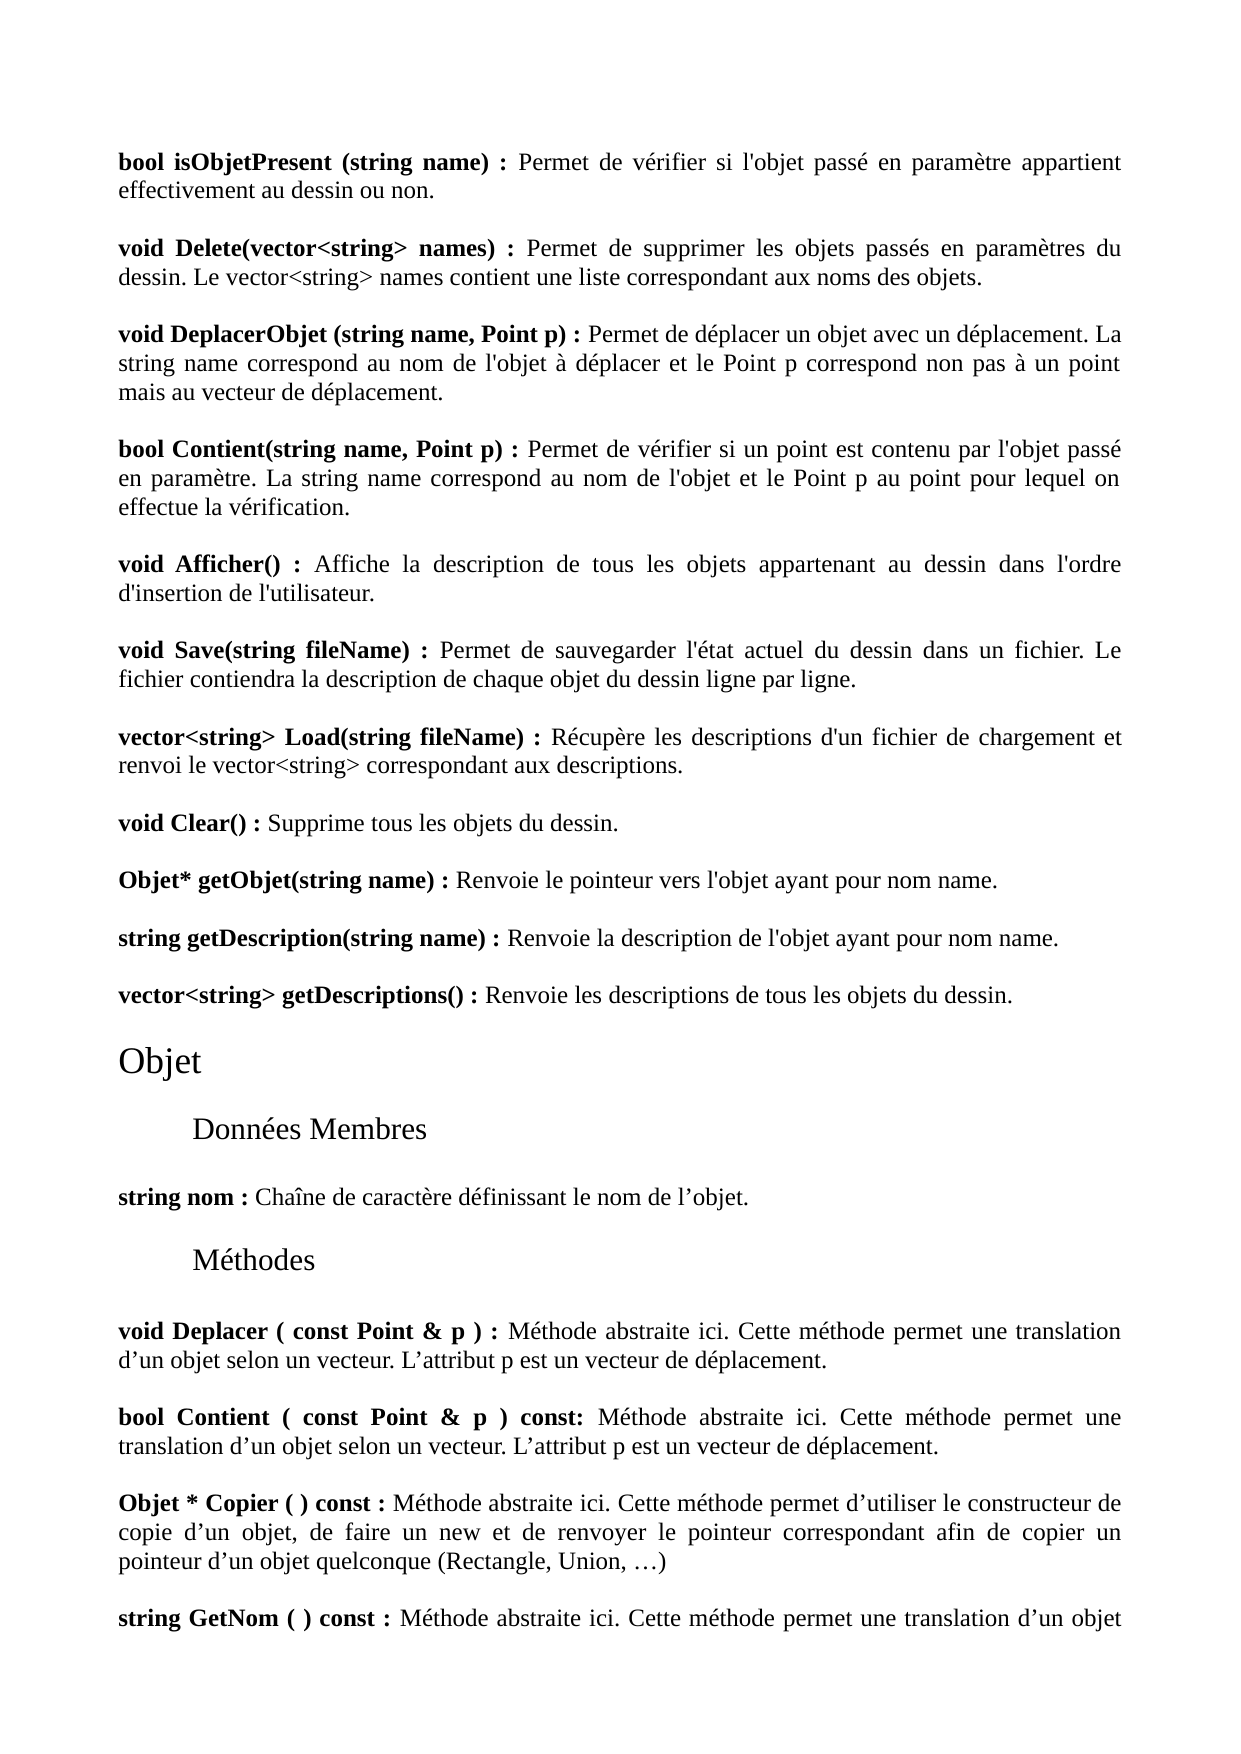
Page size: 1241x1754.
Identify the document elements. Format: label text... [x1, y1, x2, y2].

text string nom : Chaîne de caractère définissant le nom de l’objet. [118, 1182, 1122, 1211]
text void Afficher() : Affiche la description de tous les objets appartenant au dessin dans l'ordre d'insertion de l'utilisateur. [118, 549, 1122, 607]
text Objet* getObjet(string name) : Renvoie le pointeur vers l'objet ayant pour nom name. [118, 866, 1122, 894]
text Données Membres [118, 1110, 1122, 1146]
text bool Contient(string name, Point p) : Permet de vérifier si un point est contenu par l'objet passé en paramètre. La string name correspond au nom de l'objet et le Point p au point pour lequel on effectue la vérification. [118, 434, 1122, 521]
text void Save(string fileName) : Permet de sauvegarder l'état actuel du dessin dans un fichier. Le fichier contiendra la description de chaque objet du dessin ligne par ligne. [118, 636, 1122, 693]
text void Deplacer ( const Point & p ) : Méthode abstraite ici. Cette méthode permet une translation d’un objet selon un vecteur. L’attribut p est un vecteur de déplacement. [118, 1316, 1122, 1373]
text Objet [118, 1038, 1122, 1081]
text void Delete(vector<string> names) : Permet de supprimer les objets passés en paramètres du dessin. Le vector<string> names contient une liste correspondant aux noms des objets. [118, 233, 1122, 291]
text void Clear() : Supprime tous les objets du dessin. [118, 808, 1122, 837]
text bool Contient ( const Point & p ) const: Méthode abstraite ici. Cette méthode permet une translation d’un objet selon un vecteur. L’attribut p est un vecteur de déplacement. [118, 1402, 1122, 1460]
text bool isObjetPresent (string name) : Permet de vérifier si l'objet passé en paramètre appartient effectivement au dessin ou non. [118, 147, 1122, 204]
text string getDescription(string name) : Renvoie la description de l'objet ayant pour nom name. [118, 923, 1122, 952]
text void DeplacerObjet (string name, Point p) : Permet de déplacer un objet avec un déplacement. La string name correspond au nom de l'objet à déplacer et le Point p correspond non pas à un point mais au vecteur de déplacement. [118, 319, 1122, 406]
text Objet * Copier ( ) const : Méthode abstraite ici. Cette méthode permet d’utiliser le constructeur de copie d’un objet, de faire un new et de renvoyer le pointeur correspondant afin de copier un pointeur d’un objet quelconque (Rectangle, Union, …) [118, 1488, 1122, 1575]
text Méthodes [118, 1239, 1122, 1278]
text vector<string> Load(string fileName) : Récupère les descriptions d'un fichier de chargement et renvoi le vector<string> correspondant aux descriptions. [118, 722, 1122, 779]
text vector<string> getDescriptions() : Renvoie les descriptions de tous les objets du dessin. [118, 981, 1122, 1009]
text string GetNom ( ) const : Méthode abstraite ici. Cette méthode permet une translation d’un objet [118, 1603, 1122, 1632]
